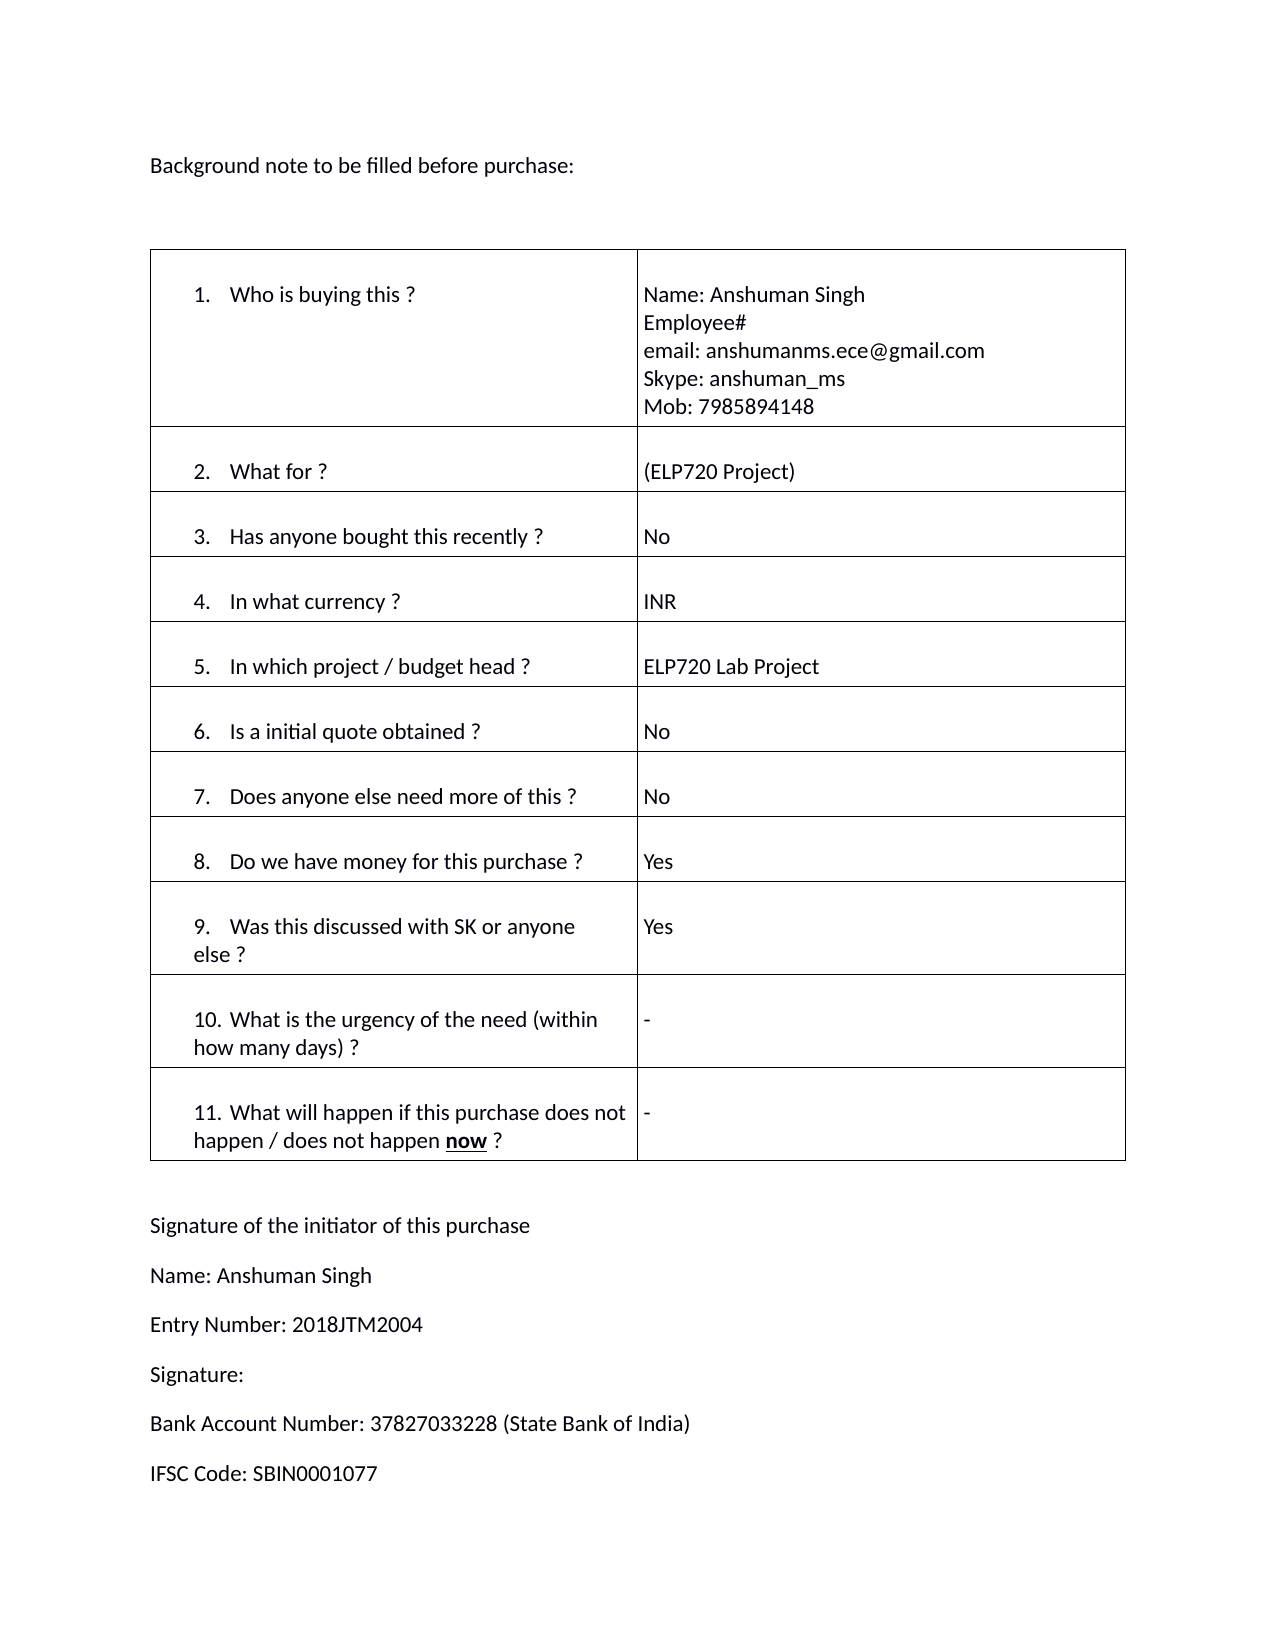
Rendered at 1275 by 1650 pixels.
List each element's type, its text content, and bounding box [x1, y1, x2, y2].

table_cell In which project / budget head ? [151, 622, 637, 686]
table_cell No [638, 687, 1125, 751]
text Entry Number: 2018JTM2004 [150, 1309, 1125, 1338]
table_cell - [638, 1068, 1125, 1160]
table_cell What will happen if this purchase does not happen / does not happen now ? [151, 1068, 637, 1160]
table_cell What for ? [151, 427, 637, 491]
table_cell What is the urgency of the need (within how many days) ? [151, 975, 637, 1067]
table_cell INR [638, 557, 1125, 621]
table_cell Was this discussed with SK or anyone else ? [151, 882, 637, 974]
table_header Name: Anshuman Singh Employee# email: anshumanms.ece@gmail.com Skype: anshuman_ms Mob: 7985894148 [638, 250, 1125, 426]
text Name: Anshuman Singh [150, 1260, 1125, 1289]
text Background note to be filled before purchase: [150, 150, 1125, 179]
table_cell Does anyone else need more of this ? [151, 752, 637, 816]
table_header Who is buying this ? [151, 250, 637, 426]
text Bank Account Number: 37827033228 (State Bank of India) [150, 1409, 1125, 1437]
table_cell No [638, 492, 1125, 556]
table_cell In what currency ? [151, 557, 637, 621]
table_cell Yes [638, 817, 1125, 881]
table_cell Do we have money for this purchase ? [151, 817, 637, 881]
table_cell ELP720 Lab Project [638, 622, 1125, 686]
text Signature of the initiator of this purchase [150, 1210, 1125, 1239]
table_cell Is a initial quote obtained ? [151, 687, 637, 751]
table_cell Yes [638, 882, 1125, 974]
text Signature: [150, 1359, 1125, 1388]
text IFSC Code: SBIN0001077 [150, 1458, 1125, 1487]
table_cell Has anyone bought this recently ? [151, 492, 637, 556]
table_cell (ELP720 Project) [638, 427, 1125, 491]
table_cell No [638, 752, 1125, 816]
table_cell - [638, 975, 1125, 1067]
